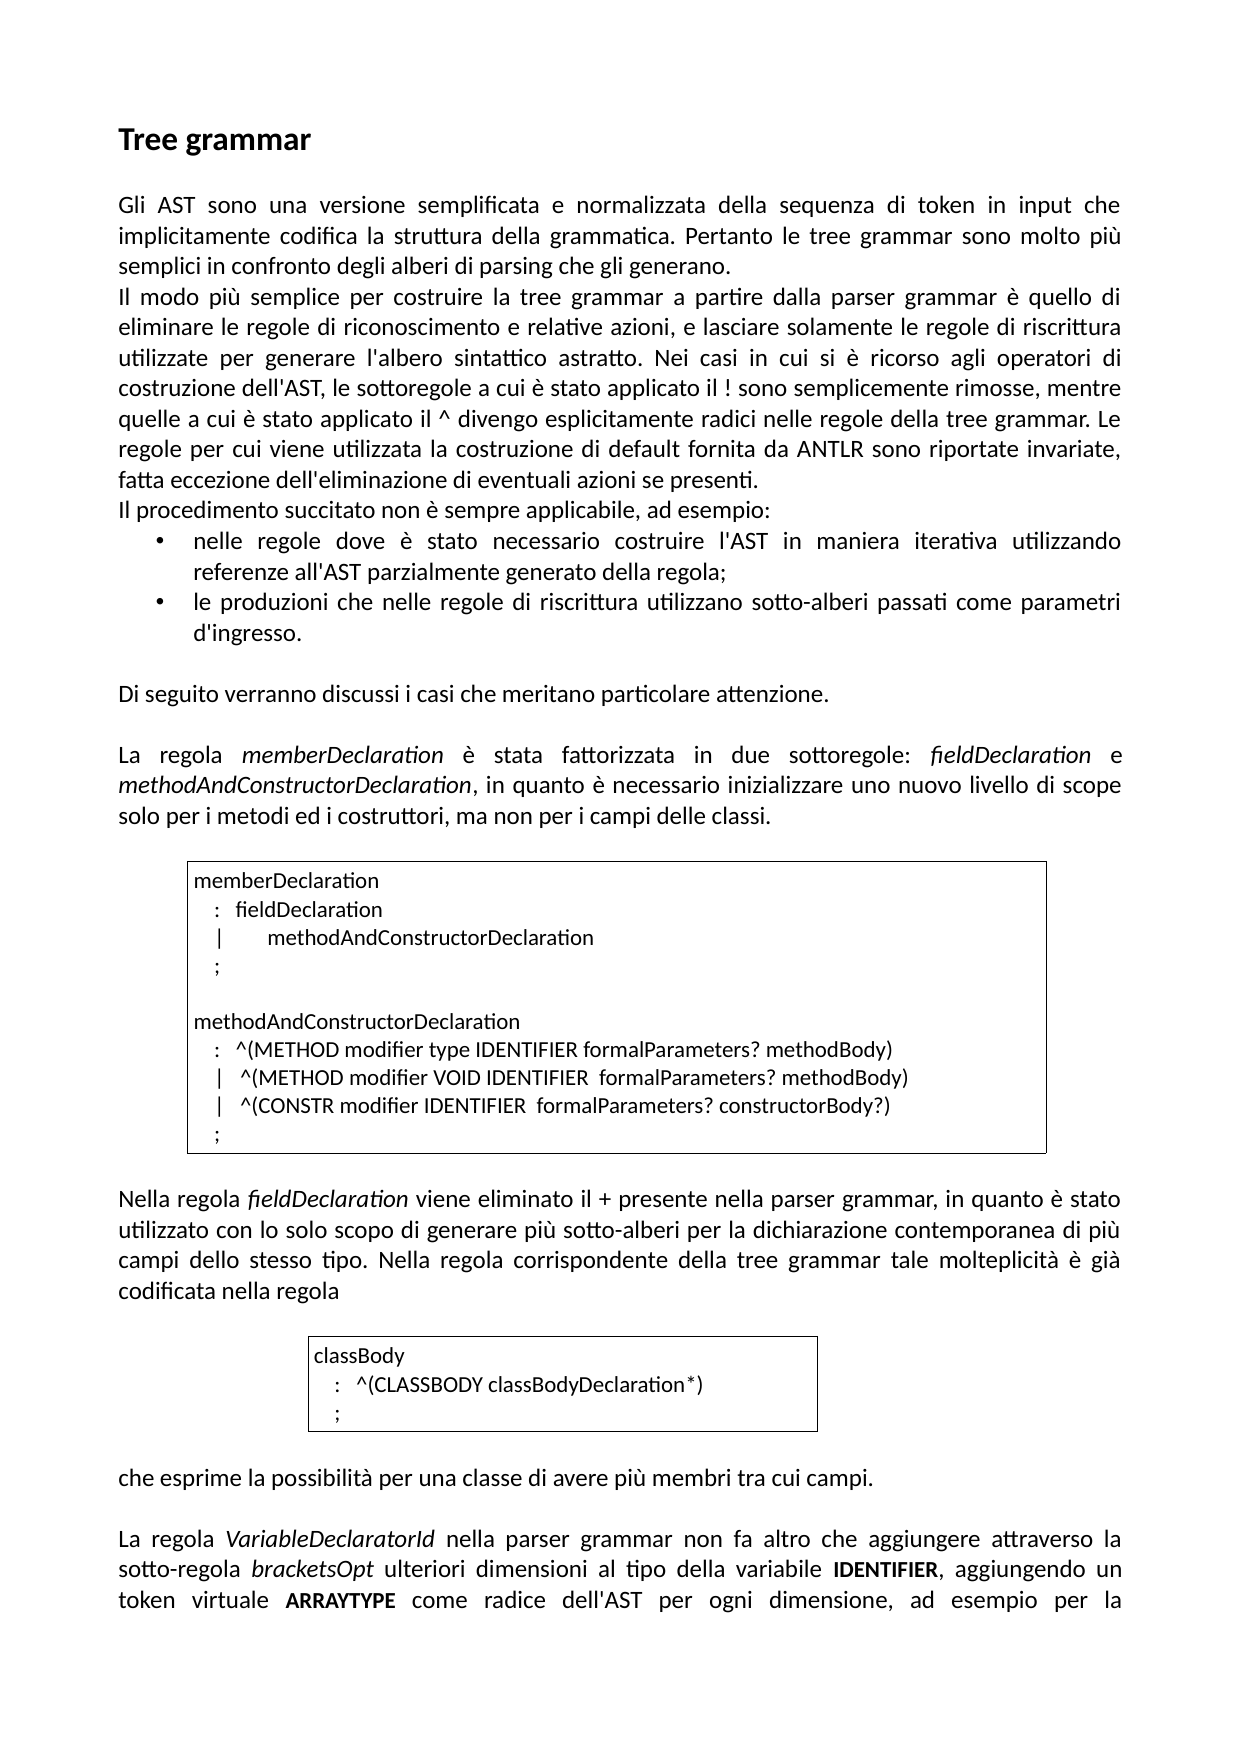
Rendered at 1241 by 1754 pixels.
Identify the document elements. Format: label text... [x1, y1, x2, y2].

text Il procedimento succitato non è sempre applicabile, ad esempio: [118, 494, 1123, 525]
list le produzioni che nelle regole di riscrittura utilizzano sotto-alberi passati come parametri d'ingresso. [156, 586, 1123, 647]
text Nella regola fieldDeclaration viene eliminato il + presente nella parser grammar, in quanto è stato utilizzato con lo solo scopo di generare più sotto-alberi per la dichiarazione contemporanea di più campi dello stesso tipo. Nella regola corrispondente della tree grammar tale molteplicità è già codificata nella regola [118, 1183, 1123, 1305]
text La regola VariableDeclaratorId nella parser grammar non fa altro che aggiungere attraverso la sotto-regola bracketsOpt ulteriori dimensioni al tipo della variabile IDENTIFIER, aggiungendo un token virtuale ARRAYTYPE come radice dell'AST per ogni dimensione, ad esempio per la [118, 1523, 1123, 1615]
text Di seguito verranno discussi i casi che meritano particolare attenzione. [118, 678, 1123, 708]
text Tree grammar [118, 118, 1123, 159]
list nelle regole dove è stato necessario costruire l'AST in maniera iterativa utilizzando referenze all'AST parzialmente generato della regola; [156, 525, 1123, 586]
table_header memberDeclaration : fieldDeclaration | methodAndConstructorDeclaration ; methodAndConstructorDeclaration : ^(METHOD modifier type IDENTIFIER formalParameters? methodBody) | ^(METHOD modifier VOID IDENTIFIER formalParameters? methodBody) | ^(CONSTR modifier IDENTIFIER formalParameters? constructorBody?) ; [188, 862, 1046, 1153]
text Gli AST sono una versione semplificata e normalizzata della sequenza di token in input che implicitamente codifica la struttura della grammatica. Pertanto le tree grammar sono molto più semplici in confronto degli alberi di parsing che gli generano. [118, 189, 1123, 281]
text La regola memberDeclaration è stata fattorizzata in due sottoregole: fieldDeclaration e methodAndConstructorDeclaration, in quanto è necessario inizializzare uno nuovo livello di scope solo per i metodi ed i costruttori, ma non per i campi delle classi. [118, 739, 1123, 830]
text che esprime la possibilità per una classe di avere più membri tra cui campi. [118, 1462, 1123, 1493]
table_header classBody : ^(CLASSBODY classBodyDeclaration*) ; [309, 1337, 817, 1431]
text Il modo più semplice per costruire la tree grammar a partire dalla parser grammar è quello di eliminare le regole di riconoscimento e relative azioni, e lasciare solamente le regole di riscrittura utilizzate per generare l'albero sintattico astratto. Nei casi in cui si è ricorso agli operatori di costruzione dell'AST, le sottoregole a cui è stato applicato il ! sono semplicemente rimosse, mentre quelle a cui è stato applicato il ^ divengo esplicitamente radici nelle regole della tree grammar. Le regole per cui viene utilizzata la costruzione di default fornita da ANTLR sono riportate invariate, fatta eccezione dell'eliminazione di eventuali azioni se presenti. [118, 281, 1123, 494]
